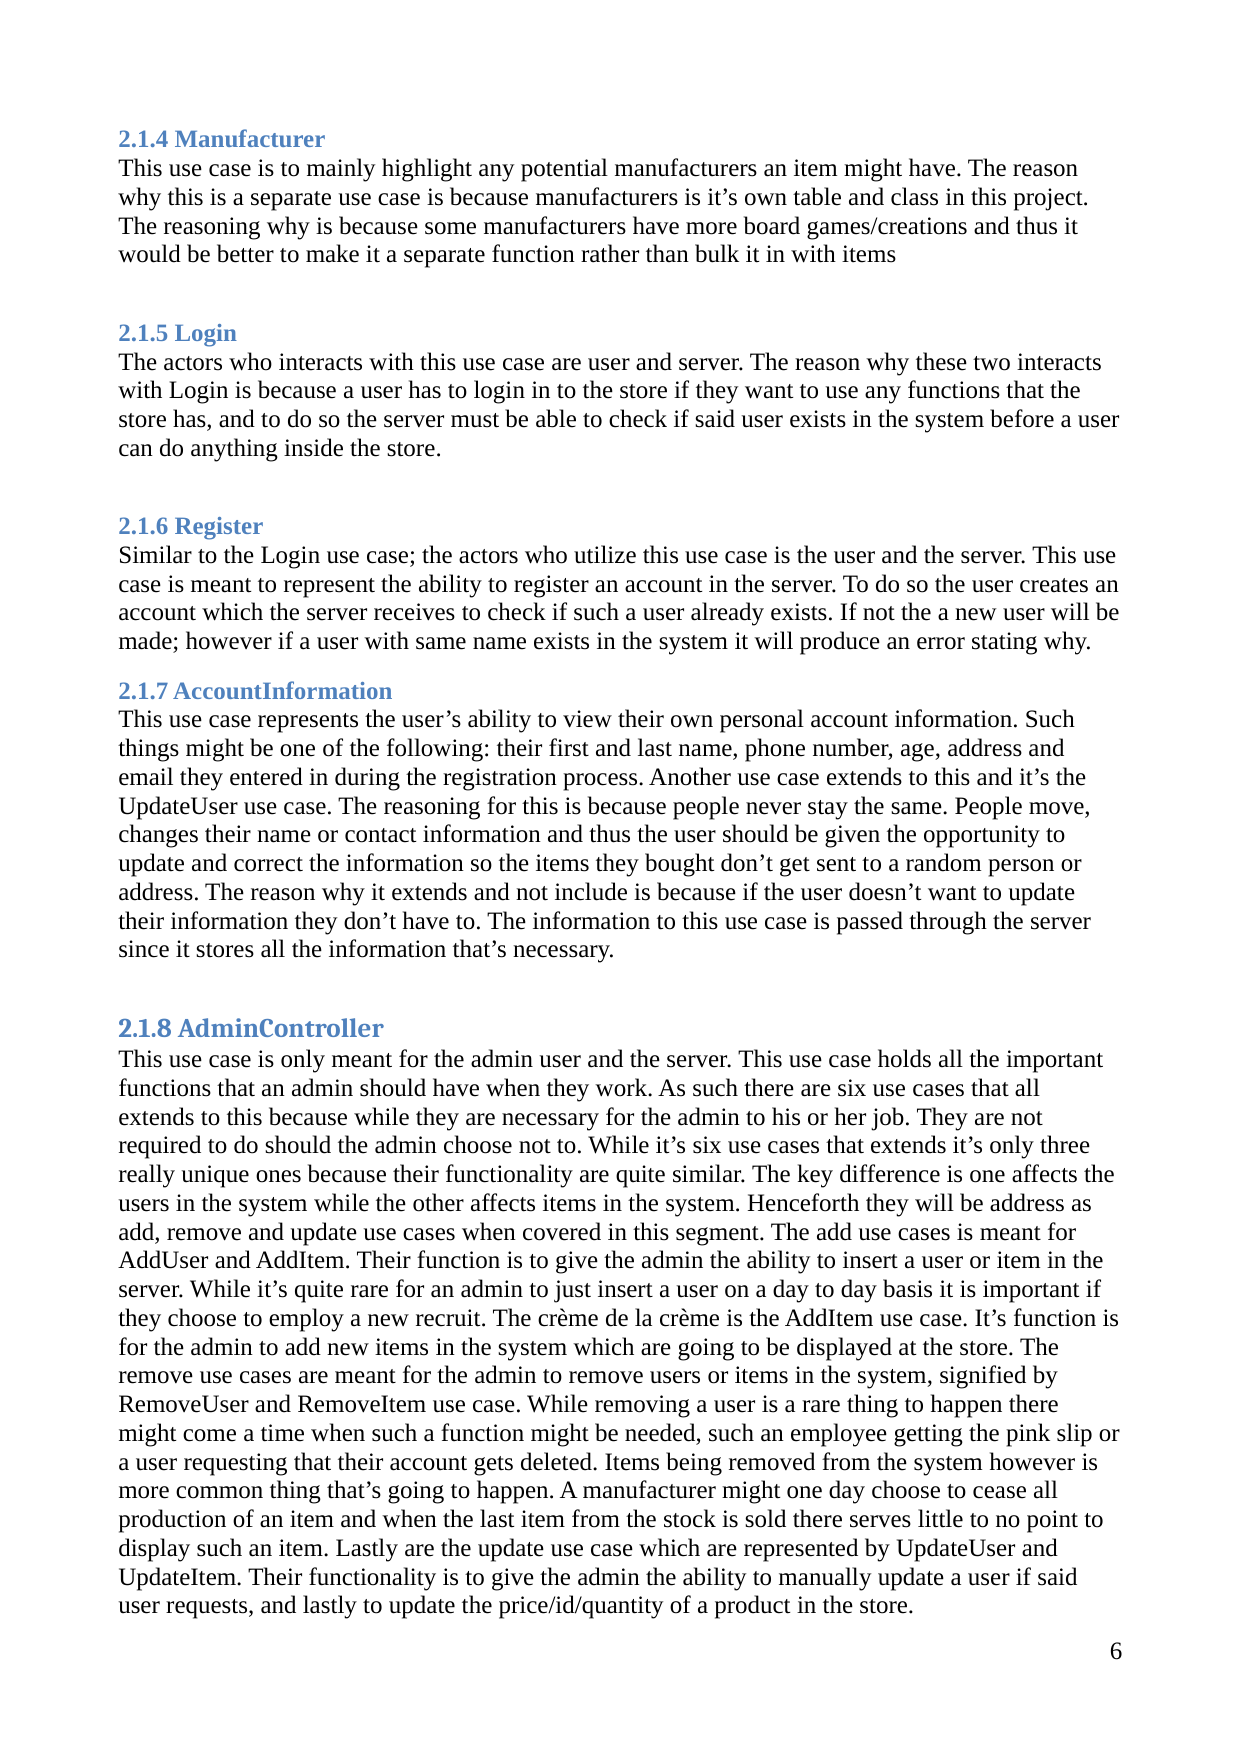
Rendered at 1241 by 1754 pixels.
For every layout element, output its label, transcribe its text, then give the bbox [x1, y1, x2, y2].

subtitle 2.1.4 Manufacturer [118, 124, 1122, 153]
text This use case is only meant for the admin user and the server. This use case holds all the important functions that an admin should have when they work. As such there are six use cases that all extends to this because while they are necessary for the admin to his or her job. They are not required to do should the admin choose not to. While it’s six use cases that extends it’s only three really unique ones because their functionality are quite similar. The key difference is one affects the users in the system while the other affects items in the system. Henceforth they will be address as add, remove and update use cases when covered in this segment. The add use cases is meant for AddUser and AddItem. Their function is to give the admin the ability to insert a user or item in the server. While it’s quite rare for an admin to just insert a user on a day to day basis it is important if they choose to employ a new recruit. The crème de la crème is the AddItem use case. It’s function is for the admin to add new items in the system which are going to be displayed at the store. The remove use cases are meant for the admin to remove users or items in the system, signified by RemoveUser and RemoveItem use case. While removing a user is a rare thing to happen there might come a time when such a function might be needed, such an employee getting the pink slip or a user requesting that their account gets deleted. Items being removed from the system however is more common thing that’s going to happen. A manufacturer might one day choose to cease all production of an item and when the last item from the stock is sold there serves little to no point to display such an item. Lastly are the update use case which are represented by UpdateUser and UpdateItem. Their functionality is to give the admin the ability to manually update a user if said user requests, and lastly to update the price/id/quantity of a product in the store. [118, 1044, 1122, 1619]
text Similar to the Login use case; the actors who utilize this use case is the user and the server. This use case is meant to represent the ability to register an account in the server. To do so the user creates an account which the server receives to check if such a user already exists. If not the a new user will be made; however if a user with same name exists in the system it will produce an error stating why. [118, 540, 1122, 655]
text The actors who interacts with this use case are user and server. The reason why these two interacts with Login is because a user has to login in to the store if they want to use any functions that the store has, and to do so the server must be able to check if said user exists in the system before a user can do anything inside the store. [118, 347, 1122, 462]
subtitle 2.1.6 Register [118, 511, 1122, 540]
subtitle 2.1.5 Login [118, 318, 1122, 347]
subtitle 2.1.7 AccountInformation [118, 676, 1122, 704]
subtitle 2.1.8 AdminController [118, 1013, 1122, 1044]
text This use case represents the user’s ability to view their own personal account information. Such things might be one of the following: their first and last name, phone number, age, address and email they entered in during the registration process. Another use case extends to this and it’s the UpdateUser use case. The reasoning for this is because people never stay the same. People move, changes their name or contact information and thus the user should be given the opportunity to update and correct the information so the items they bought don’t get sent to a random person or address. The reason why it extends and not include is because if the user doesn’t want to update their information they don’t have to. The information to this use case is passed through the server since it stores all the information that’s necessary. [118, 704, 1122, 963]
text This use case is to mainly highlight any potential manufacturers an item might have. The reason why this is a separate use case is because manufacturers is it’s own table and class in this project. The reasoning why is because some manufacturers have more board games/creations and thus it would be better to make it a separate function rather than bulk it in with items [118, 153, 1122, 268]
